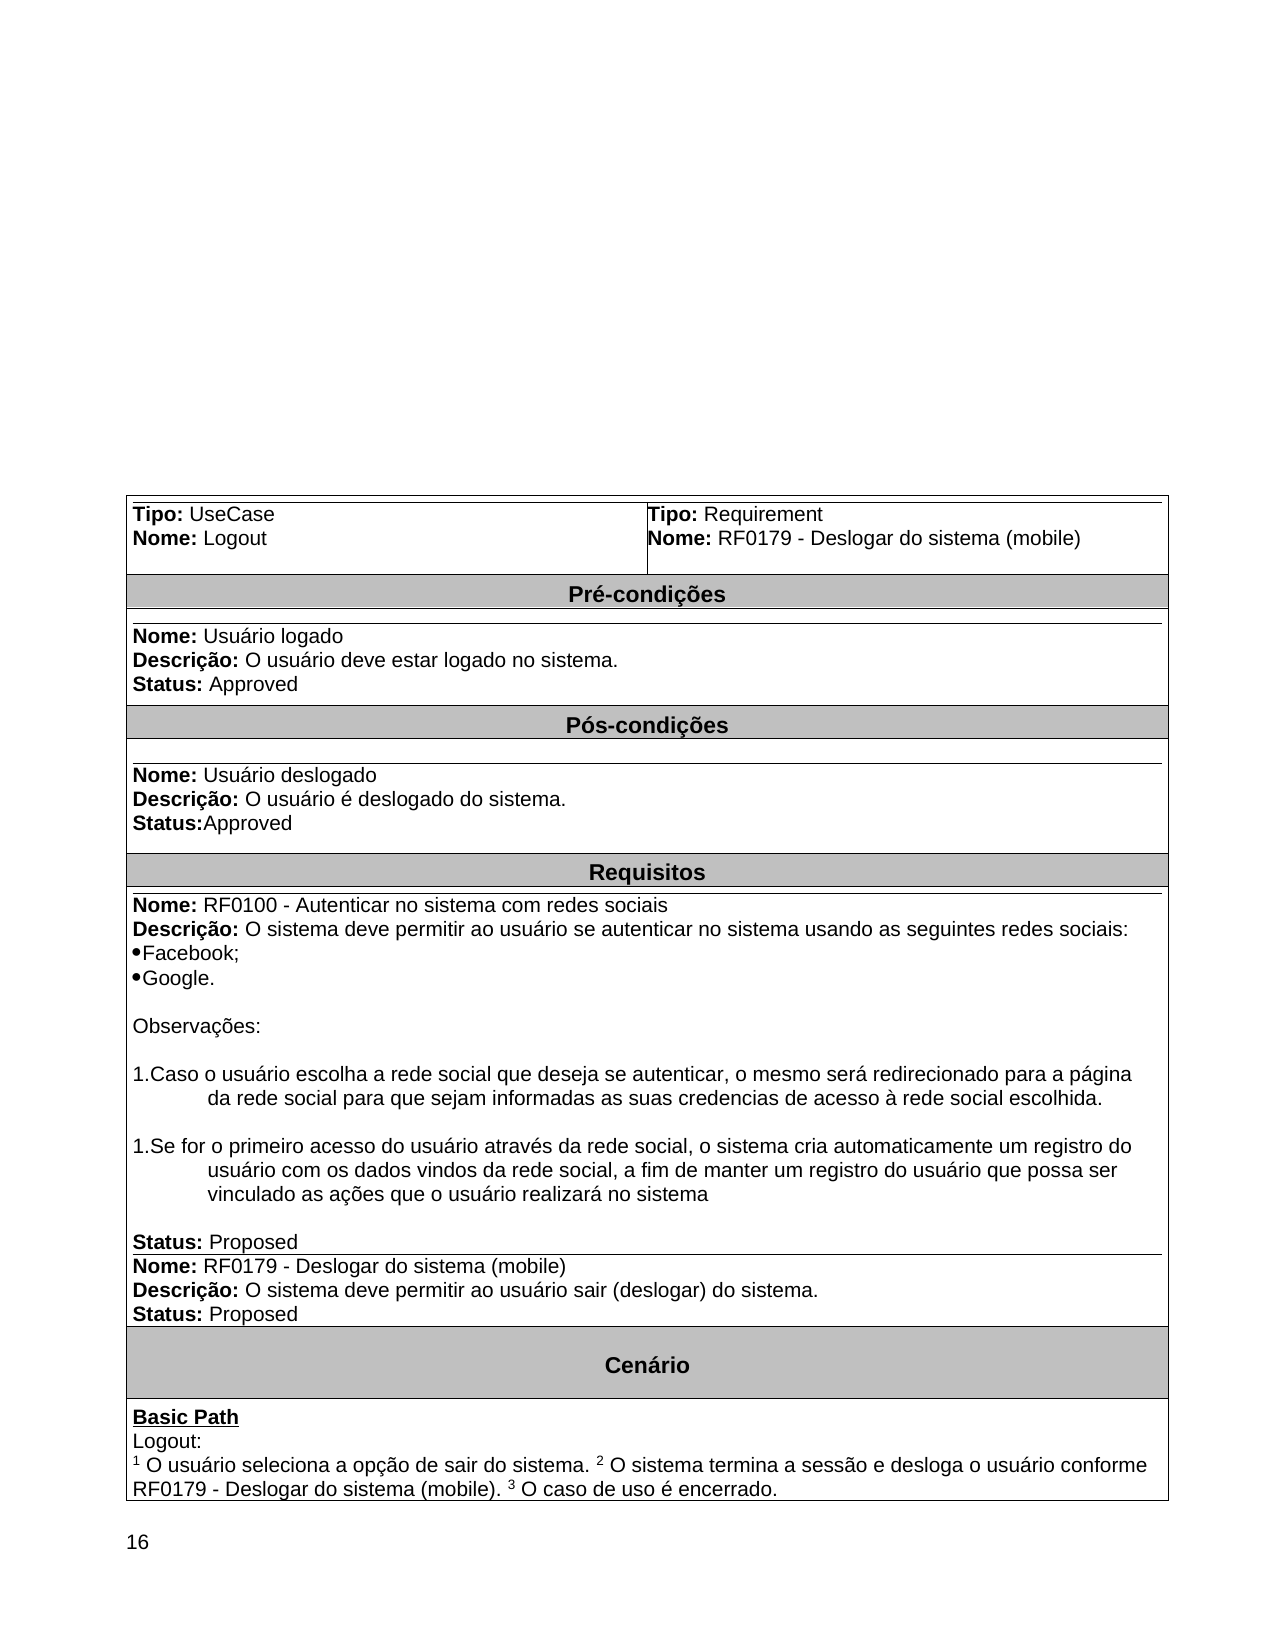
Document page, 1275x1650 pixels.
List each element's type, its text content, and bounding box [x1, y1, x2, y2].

table_cell Cenário [127, 1327, 1168, 1398]
table_header Nome: RF0100 - Autenticar no sistema com redes sociais Descrição: O sistema deve permitir ao usuário se autenticar no sistema usando as seguintes redes sociais: Facebook; Google. Observações: Caso o usuário escolha a rede social que deseja se autenticar, o mesmo será redirecionado para a página da rede social para que sejam informadas as suas credencias de acesso à rede social escolhida. Se for o primeiro acesso do usuário através da rede social, o sistema cria automaticamente um registro do usuário com os dados vindos da rede social, a fim de manter um registro do usuário que possa ser vinculado as ações que o usuário realizará no sistema Status: Proposed [133, 894, 1162, 1253]
table_cell Pós-condições [127, 706, 1168, 738]
table_header Nome: Usuário logado Descrição: O usuário deve estar logado no sistema. Status: Approved [133, 624, 1162, 696]
table_cell [127, 609, 1168, 705]
table_cell [127, 887, 1168, 1326]
table_cell [127, 739, 1168, 853]
table_cell Tipo: UseCase Nome: Logout [133, 503, 647, 574]
table_cell Tipo: Requirement Nome: RF0179 - Deslogar do sistema (mobile) [648, 503, 1162, 574]
table_header Nome: Usuário deslogado Descrição: O usuário é deslogado do sistema. Status:Approved [133, 764, 1162, 835]
table_cell Basic Path Logout: 1 O usuário seleciona a opção de sair do sistema. 2 O sistema termina a sessão e desloga o usuário conforme RF0179 - Deslogar do sistema (mobile). 3 O caso de uso é encerrado. [127, 1399, 1168, 1500]
table_cell Nome: RF0179 - Deslogar do sistema (mobile) Descrição: O sistema deve permitir ao usuário sair (deslogar) do sistema. Status: Proposed [133, 1255, 1162, 1326]
table_cell Requisitos [127, 854, 1168, 886]
table_cell Pré-condições [127, 575, 1168, 607]
table_cell [127, 496, 1168, 574]
